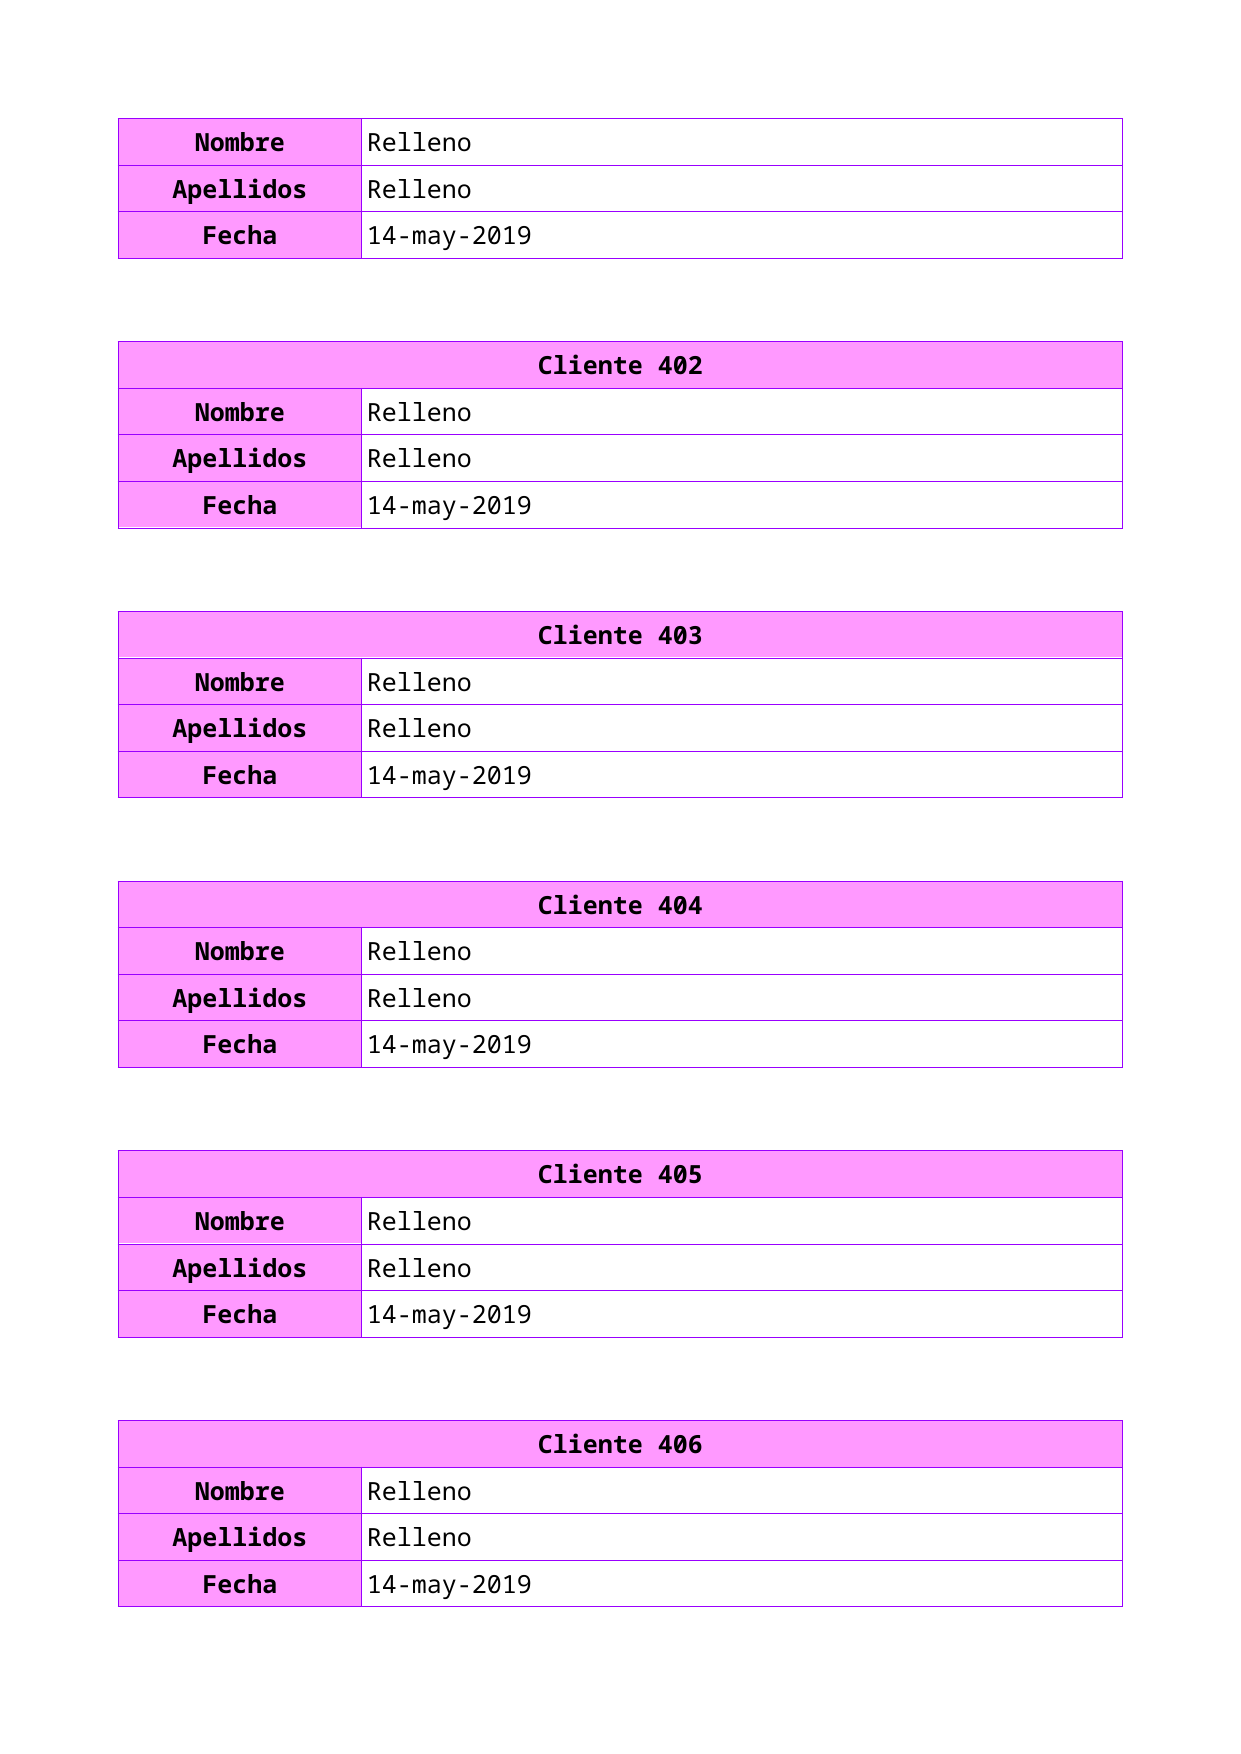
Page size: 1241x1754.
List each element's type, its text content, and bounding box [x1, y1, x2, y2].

table_cell Relleno [362, 1245, 1122, 1290]
table_cell 14-may-2019 [362, 1021, 1122, 1067]
table_header Cliente 404 [119, 882, 1122, 927]
table_cell 14-may-2019 [362, 482, 1122, 527]
table_header Cliente 402 [119, 342, 1122, 388]
table_cell Apellidos [119, 1514, 361, 1560]
table_cell Relleno [362, 928, 1122, 974]
table_cell Nombre [119, 119, 361, 165]
table_cell 14-may-2019 [362, 752, 1122, 797]
table_cell Relleno [362, 435, 1122, 481]
table_cell Fecha [119, 482, 361, 527]
table_cell Fecha [119, 1021, 361, 1067]
table_cell Relleno [362, 659, 1122, 704]
table_cell Nombre [119, 928, 361, 974]
table_cell Fecha [119, 212, 361, 258]
table_cell Nombre [119, 659, 361, 704]
table_header Cliente 405 [119, 1151, 1122, 1197]
table_cell Relleno [362, 119, 1122, 165]
table_cell Fecha [119, 752, 361, 797]
table_cell Fecha [119, 1291, 361, 1337]
table_cell Relleno [362, 389, 1122, 434]
table_cell Apellidos [119, 166, 361, 211]
table_header Cliente 403 [119, 612, 1122, 657]
table_cell Apellidos [119, 1245, 361, 1290]
table_cell Nombre [119, 1198, 361, 1243]
table_cell Relleno [362, 705, 1122, 751]
table_cell Relleno [362, 1514, 1122, 1560]
table_cell Relleno [362, 166, 1122, 211]
table_cell Relleno [362, 975, 1122, 1020]
table_cell Apellidos [119, 435, 361, 481]
table_cell Apellidos [119, 705, 361, 751]
table_cell Fecha [119, 1561, 361, 1606]
table_cell Relleno [362, 1198, 1122, 1243]
table_cell 14-may-2019 [362, 1561, 1122, 1606]
table_cell Nombre [119, 389, 361, 434]
table_header Cliente 406 [119, 1421, 1122, 1467]
table_cell 14-may-2019 [362, 1291, 1122, 1337]
table_cell Apellidos [119, 975, 361, 1020]
table_cell 14-may-2019 [362, 212, 1122, 258]
table_cell Nombre [119, 1468, 361, 1513]
table_cell Relleno [362, 1468, 1122, 1513]
